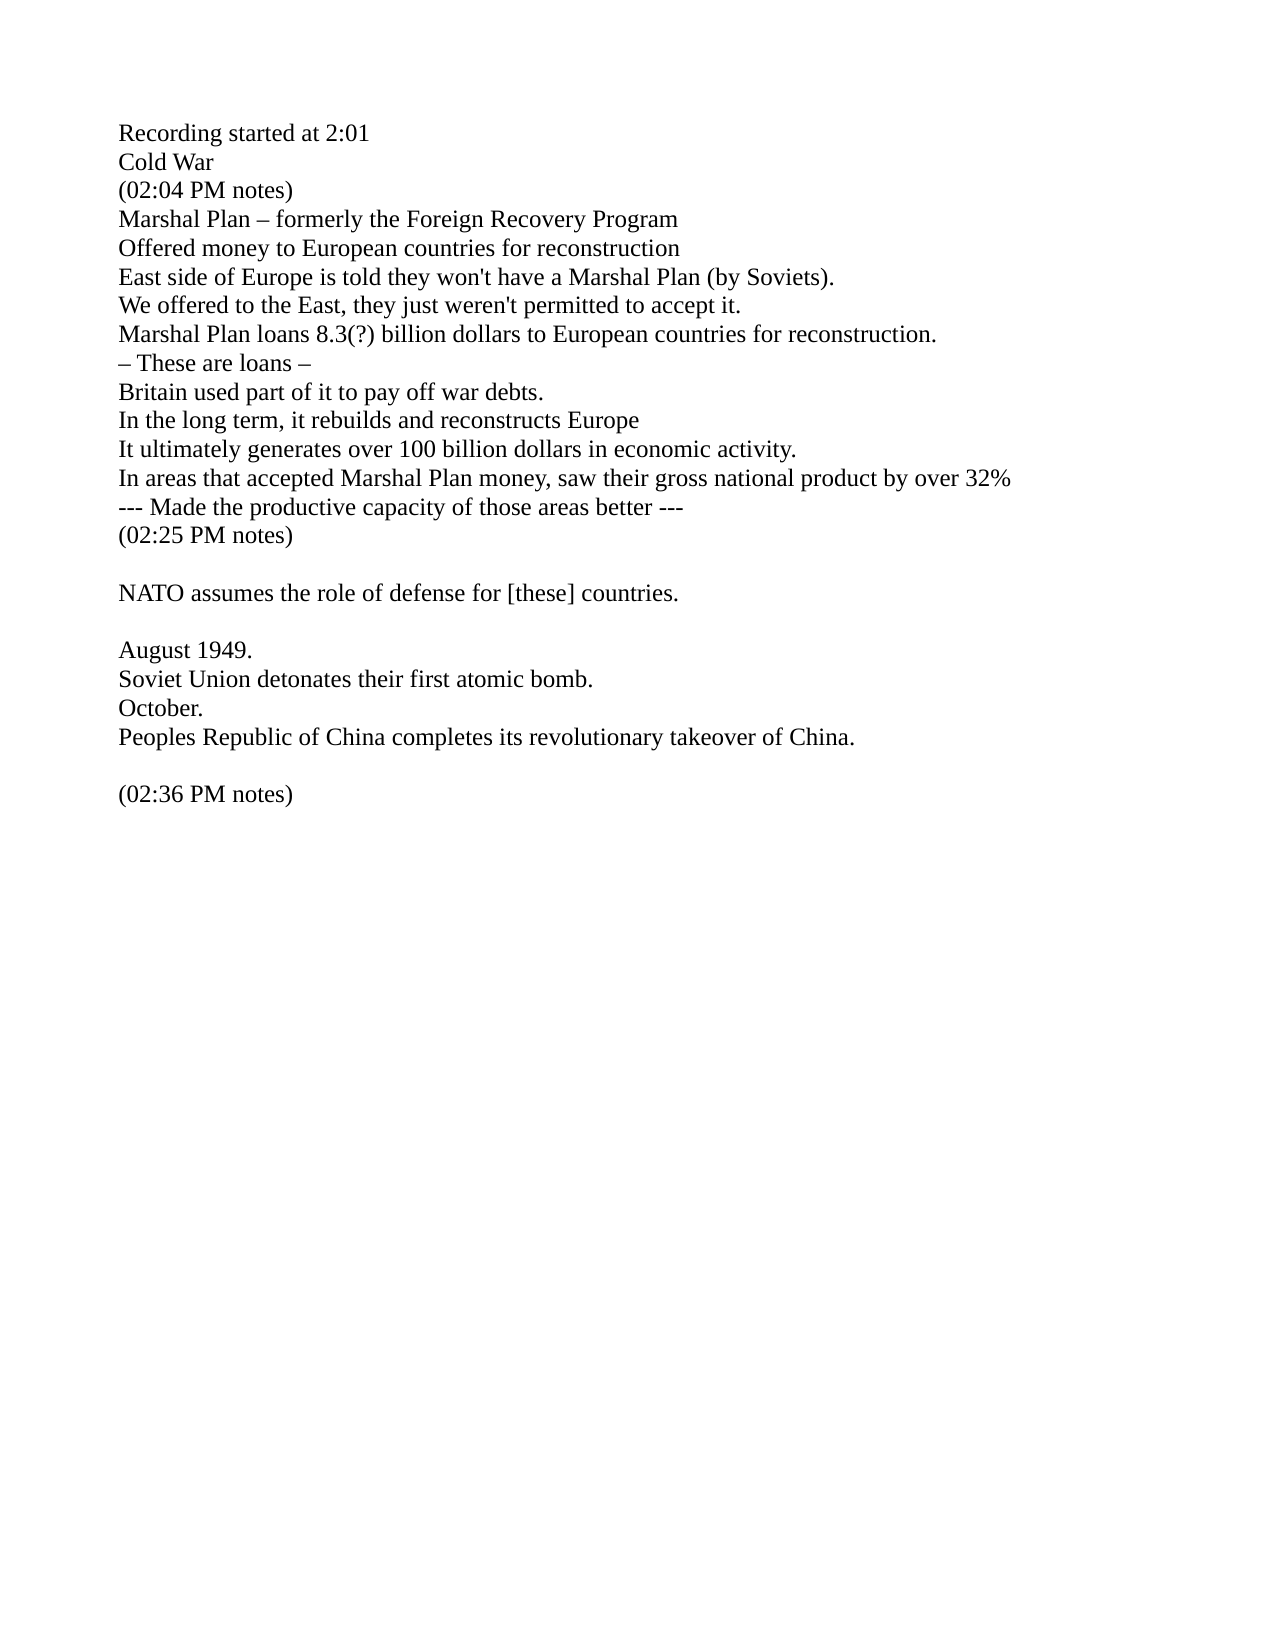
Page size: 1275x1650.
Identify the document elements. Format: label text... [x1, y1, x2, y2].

text Marshal Plan – formerly the Foreign Recovery Program [118, 204, 1157, 233]
text East side of Europe is told they won't have a Marshal Plan (by Soviets). [118, 262, 1157, 291]
text NATO assumes the role of defense for [these] countries. [118, 578, 1157, 607]
text Britain used part of it to pay off war debts. [118, 377, 1157, 406]
text Peoples Republic of China completes its revolutionary takeover of China. [118, 722, 1157, 751]
text Soviet Union detonates their first atomic bomb. [118, 664, 1157, 693]
text (02:36 PM notes) [118, 779, 1157, 808]
text (02:04 PM notes) [118, 176, 1157, 204]
text – These are loans – [118, 348, 1157, 377]
text In the long term, it rebuilds and reconstructs Europe [118, 406, 1157, 434]
text It ultimately generates over 100 billion dollars in economic activity. [118, 434, 1157, 463]
text (02:25 PM notes) [118, 521, 1157, 549]
text Cold War [118, 147, 1157, 176]
text We offered to the East, they just weren't permitted to accept it. [118, 291, 1157, 319]
text Offered money to European countries for reconstruction [118, 233, 1157, 262]
text October. [118, 693, 1157, 722]
text --- Made the productive capacity of those areas better --- [118, 492, 1157, 521]
text Marshal Plan loans 8.3(?) billion dollars to European countries for reconstruction. [118, 319, 1157, 348]
text August 1949. [118, 636, 1157, 664]
text Recording started at 2:01 [118, 118, 1157, 147]
text In areas that accepted Marshal Plan money, saw their gross national product by over 32% [118, 463, 1157, 492]
